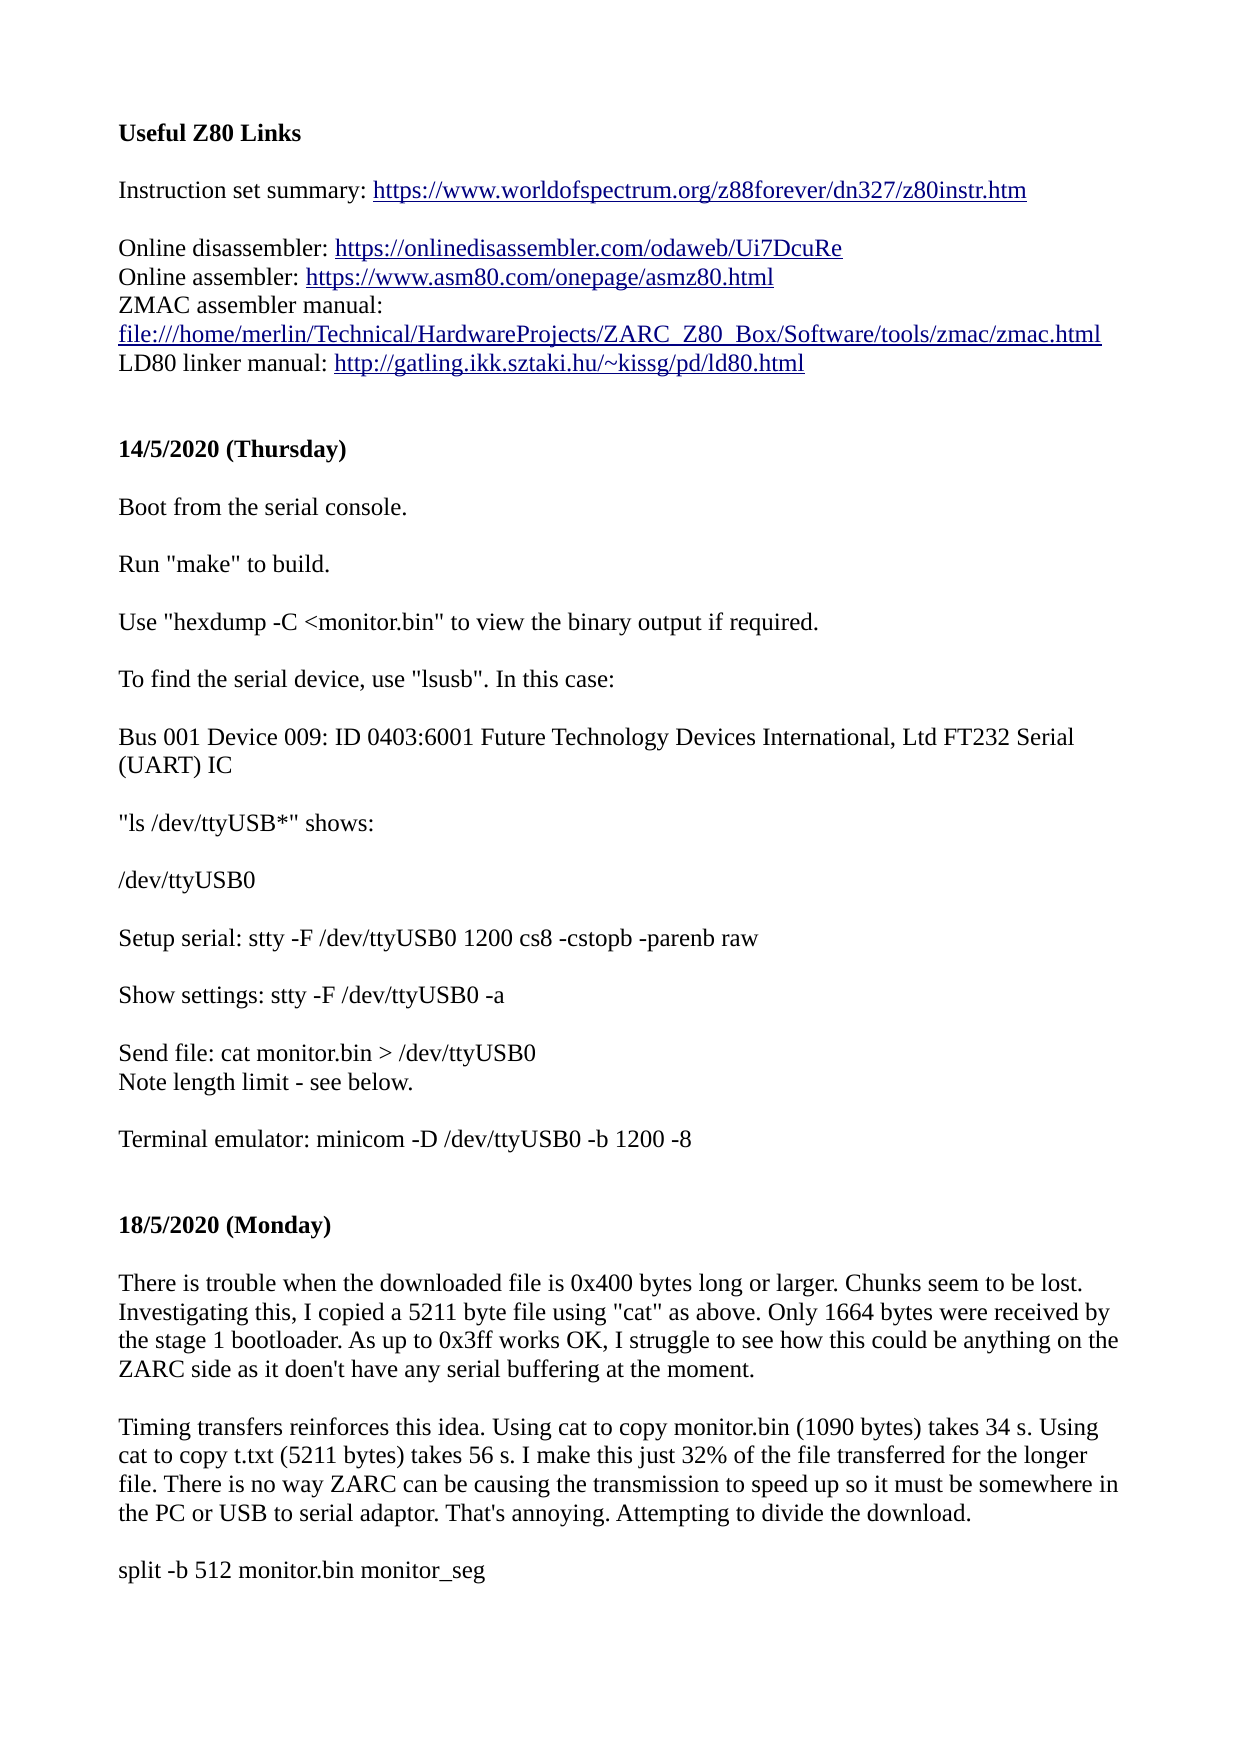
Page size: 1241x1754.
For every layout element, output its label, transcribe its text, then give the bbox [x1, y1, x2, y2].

text Bus 001 Device 009: ID 0403:6001 Future Technology Devices International, Ltd FT232 Serial (UART) IC [118, 722, 1122, 779]
text Note length limit - see below. [118, 1067, 1122, 1096]
text Terminal emulator: minicom -D /dev/ttyUSB0 -b 1200 -8 [118, 1124, 1122, 1153]
text Send file: cat monitor.bin > /dev/ttyUSB0 [118, 1038, 1122, 1067]
text /dev/ttyUSB0 [118, 866, 1122, 894]
text Use "hexdump -C <monitor.bin" to view the binary output if required. [118, 607, 1122, 636]
text Show settings: stty -F /dev/ttyUSB0 -a [118, 981, 1122, 1009]
text To find the serial device, use "lsusb". In this case: [118, 664, 1122, 693]
text Run "make" to build. [118, 549, 1122, 578]
text ZMAC assembler manual: file:///home/merlin/Technical/HardwareProjects/ZARC_Z80_Box/Software/tools/zmac/zmac.html [118, 291, 1122, 348]
text Timing transfers reinforces this idea. Using cat to copy monitor.bin (1090 bytes) takes 34 s. Using cat to copy t.txt (5211 bytes) takes 56 s. I make this just 32% of the file transferred for the longer file. There is no way ZARC can be causing the transmission to speed up so it must be somewhere in the PC or USB to serial adaptor. That's annoying. Attempting to divide the download. [118, 1412, 1122, 1527]
text 14/5/2020 (Thursday) [118, 434, 1122, 463]
text Setup serial: stty -F /dev/ttyUSB0 1200 cs8 -cstopb -parenb raw [118, 923, 1122, 952]
text Instruction set summary: https://www.worldofspectrum.org/z88forever/dn327/z80instr.htm [118, 176, 1122, 204]
text Online assembler: https://www.asm80.com/onepage/asmz80.html [118, 262, 1122, 291]
text There is trouble when the downloaded file is 0x400 bytes long or larger. Chunks seem to be lost. Investigating this, I copied a 5211 byte file using "cat" as above. Only 1664 bytes were received by the stage 1 bootloader. As up to 0x3ff works OK, I struggle to see how this could be anything on the ZARC side as it doen't have any serial buffering at the moment. [118, 1268, 1122, 1383]
text Boot from the serial console. [118, 492, 1122, 521]
text 18/5/2020 (Monday) [118, 1211, 1122, 1239]
text split -b 512 monitor.bin monitor_seg [118, 1556, 1122, 1584]
text Online disassembler: https://onlinedisassembler.com/odaweb/Ui7DcuRe [118, 233, 1122, 262]
text "ls /dev/ttyUSB*" shows: [118, 808, 1122, 837]
text Useful Z80 Links [118, 118, 1122, 147]
text LD80 linker manual: http://gatling.ikk.sztaki.hu/~kissg/pd/ld80.html [118, 348, 1122, 377]
